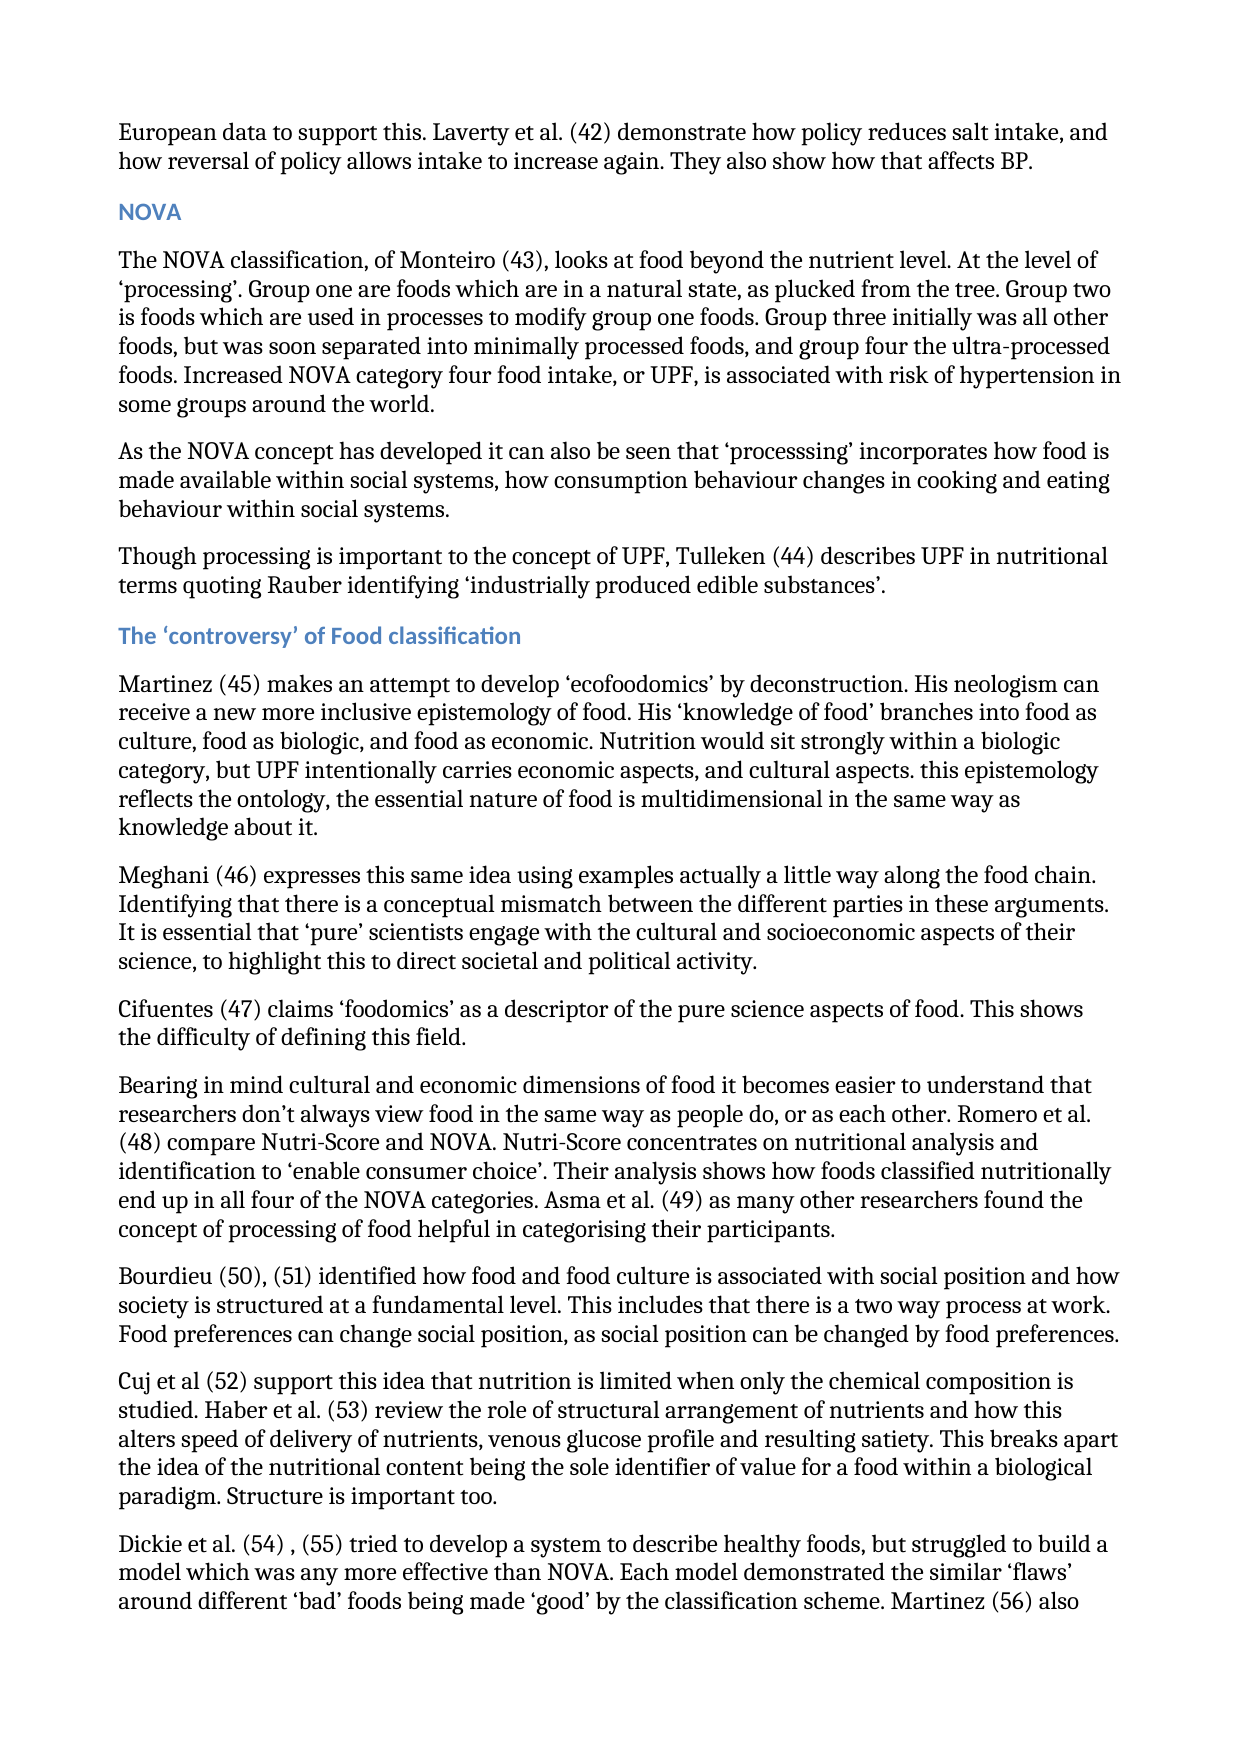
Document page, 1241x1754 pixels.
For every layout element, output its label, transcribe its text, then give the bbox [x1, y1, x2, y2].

text Cifuentes (47) claims ‘foodomics’ as a descriptor of the pure science aspects of food. This shows the difficulty of defining this field. [118, 994, 1122, 1052]
text Bearing in mind cultural and economic dimensions of food it becomes easier to understand that researchers don’t always view food in the same way as people do, or as each other. Romero et al. (48) compare Nutri-Score and NOVA. Nutri-Score concentrates on nutritional analysis and identification to ‘enable consumer choice’. Their analysis shows how foods classified nutritionally end up in all four of the NOVA categories. Asma et al. (49) as many other researchers found the concept of processing of food helpful in categorising their participants. [118, 1071, 1122, 1243]
text Bourdieu (50), (51) identified how food and food culture is associated with social position and how society is structured at a fundamental level. This includes that there is a two way process at work. Food preferences can change social position, as social position can be changed by food preferences. [118, 1262, 1122, 1348]
subtitle NOVA [118, 196, 1122, 227]
text Cuj et al (52) support this idea that nutrition is limited when only the chemical composition is studied. Haber et al. (53) review the role of structural arrangement of nutrients and how this alters speed of delivery of nutrients, venous glucose profile and resulting satiety. This breaks apart the idea of the nutritional content being the sole identifier of value for a food within a biological paradigm. Structure is important too. [118, 1367, 1122, 1511]
text The NOVA classification, of Monteiro (43), looks at food beyond the nutrient level. At the level of ‘processing’. Group one are foods which are in a natural state, as plucked from the tree. Group two is foods which are used in processes to modify group one foods. Group three initially was all other foods, but was soon separated into minimally processed foods, and group four the ultra-processed foods. Increased NOVA category four food intake, or UPF, is associated with risk of hypertension in some groups around the world. [118, 246, 1122, 418]
text European data to support this. Laverty et al. (42) demonstrate how policy reduces salt intake, and how reversal of policy allows intake to increase again. They also show how that affects BP. [118, 118, 1122, 176]
text Though processing is important to the concept of UPF, Tulleken (44) describes UPF in nutritional terms quoting Rauber identifying ‘industrially produced edible substances’. [118, 542, 1122, 599]
text Meghani (46) expresses this same idea using examples actually a little way along the food chain. Identifying that there is a conceptual mismatch between the different parties in these arguments. It is essential that ‘pure’ scientists engage with the cultural and socioeconomic aspects of their science, to highlight this to direct societal and political activity. [118, 861, 1122, 976]
text As the NOVA concept has developed it can also be seen that ‘processsing’ incorporates how food is made available within social systems, how consumption behaviour changes in cooking and eating behaviour within social systems. [118, 437, 1122, 523]
subtitle The ‘controversy’ of Food classification [118, 620, 1122, 651]
text Dickie et al. (54) , (55) tried to develop a system to describe healthy foods, but struggled to build a model which was any more effective than NOVA. Each model demonstrated the similar ‘flaws’ around different ‘bad’ foods being made ‘good’ by the classification scheme. Martinez (56) also [118, 1529, 1122, 1616]
text Martinez (45) makes an attempt to develop ‘ecofoodomics’ by deconstruction. His neologism can receive a new more inclusive epistemology of food. His ‘knowledge of food’ branches into food as culture, food as biologic, and food as economic. Nutrition would sit strongly within a biologic category, but UPF intentionally carries economic aspects, and cultural aspects. this epistemology reflects the ontology, the essential nature of food is multidimensional in the same way as knowledge about it. [118, 669, 1122, 842]
